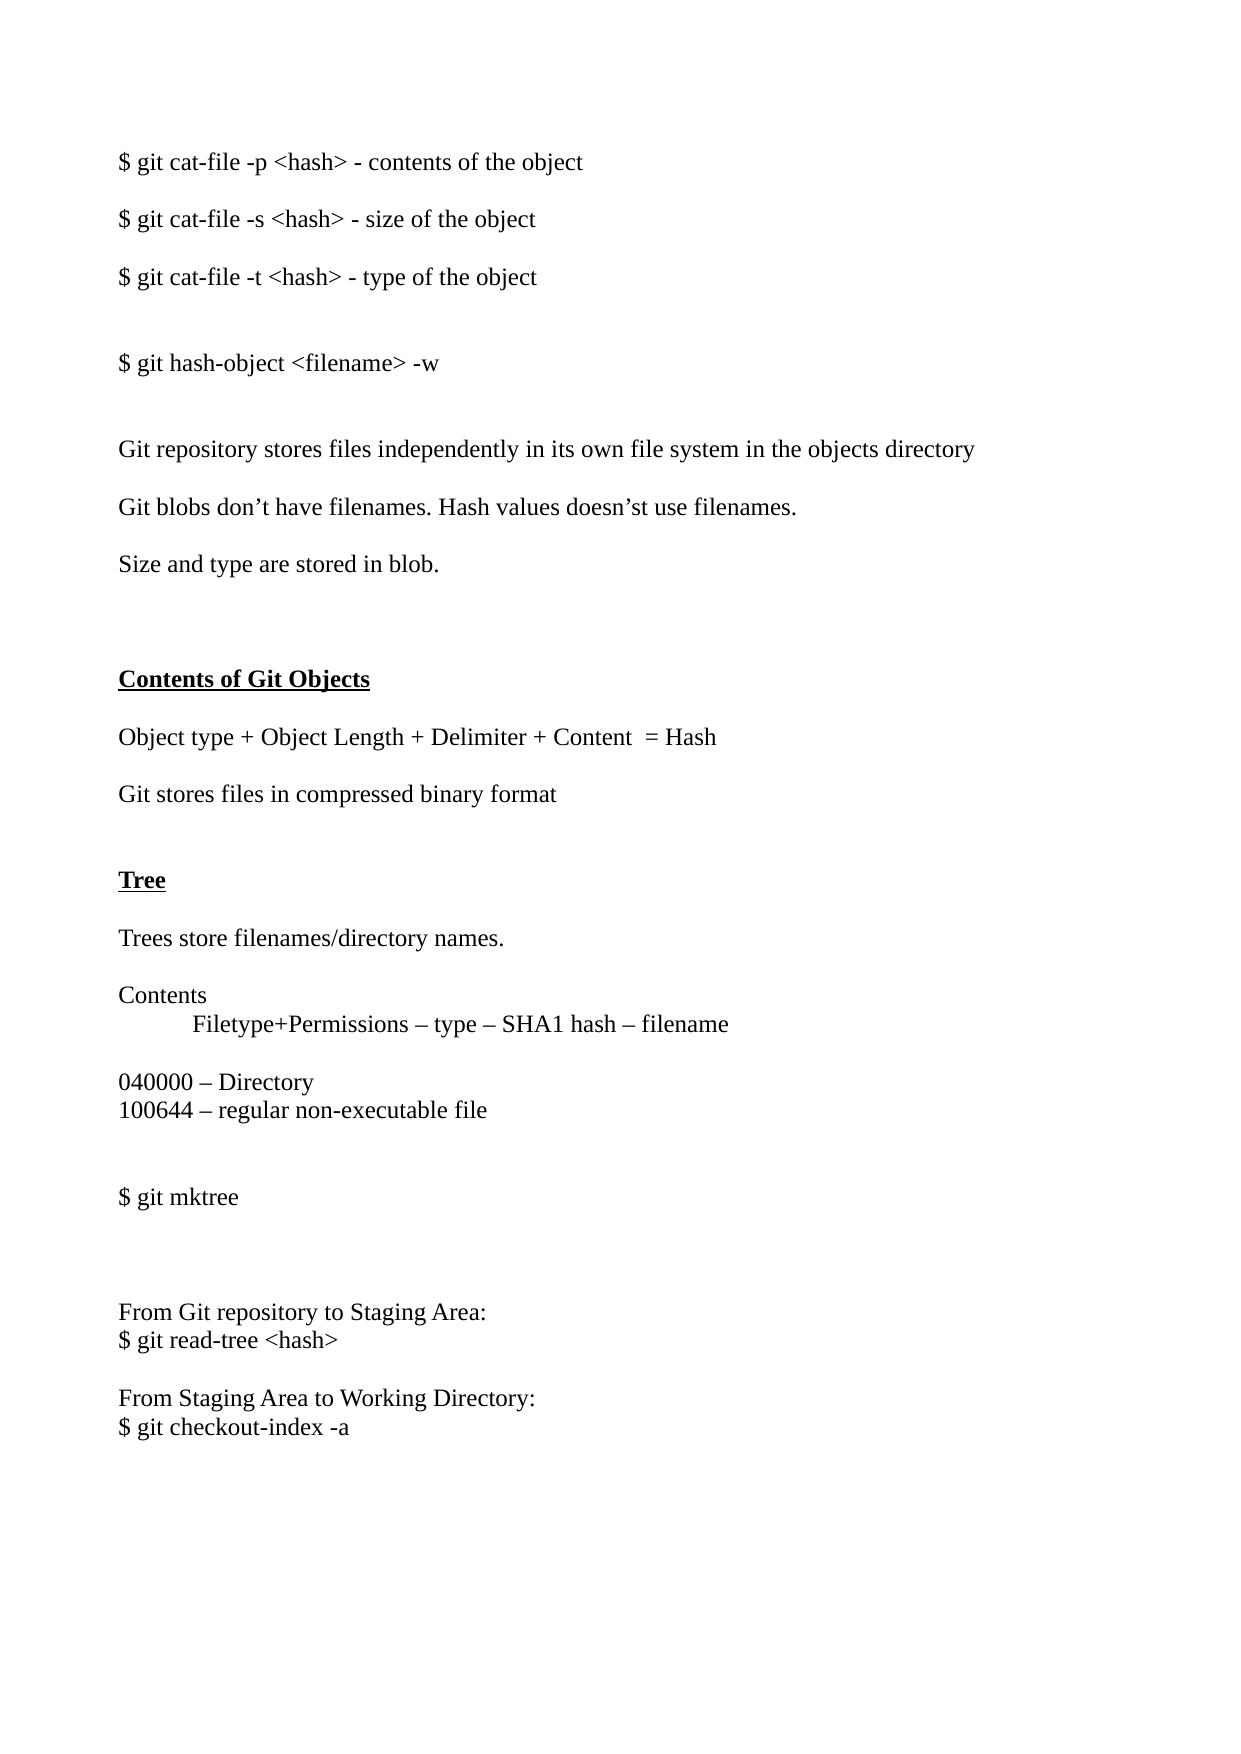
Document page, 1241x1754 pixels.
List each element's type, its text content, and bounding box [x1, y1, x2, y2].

text Git blobs don’t have filenames. Hash values doesn’st use filenames. [118, 492, 1122, 521]
text Object type + Object Length + Delimiter + Content = Hash [118, 722, 1122, 751]
text $ git cat-file -t <hash> - type of the object [118, 262, 1122, 291]
text From Git repository to Staging Area: [118, 1297, 1122, 1326]
text Filetype+Permissions – type – SHA1 hash – filename [118, 1009, 1122, 1038]
text $ git cat-file -s <hash> - size of the object [118, 204, 1122, 233]
text Size and type are stored in blob. [118, 549, 1122, 578]
text Contents [118, 981, 1122, 1009]
text Contents of Git Objects [118, 664, 1122, 693]
text Tree [118, 866, 1122, 894]
text $ git cat-file -p <hash> - contents of the object [118, 147, 1122, 176]
text $ git hash-object <filename> -w [118, 348, 1122, 377]
text $ git mktree [118, 1182, 1122, 1211]
text $ git read-tree <hash> [118, 1326, 1122, 1354]
text $ git checkout-index -a [118, 1412, 1122, 1441]
text Trees store filenames/directory names. [118, 923, 1122, 952]
text 040000 – Directory [118, 1067, 1122, 1096]
text From Staging Area to Working Directory: [118, 1383, 1122, 1412]
text Git stores files in compressed binary format [118, 779, 1122, 808]
text 100644 – regular non-executable file [118, 1096, 1122, 1124]
text Git repository stores files independently in its own file system in the objects directory [118, 434, 1122, 463]
